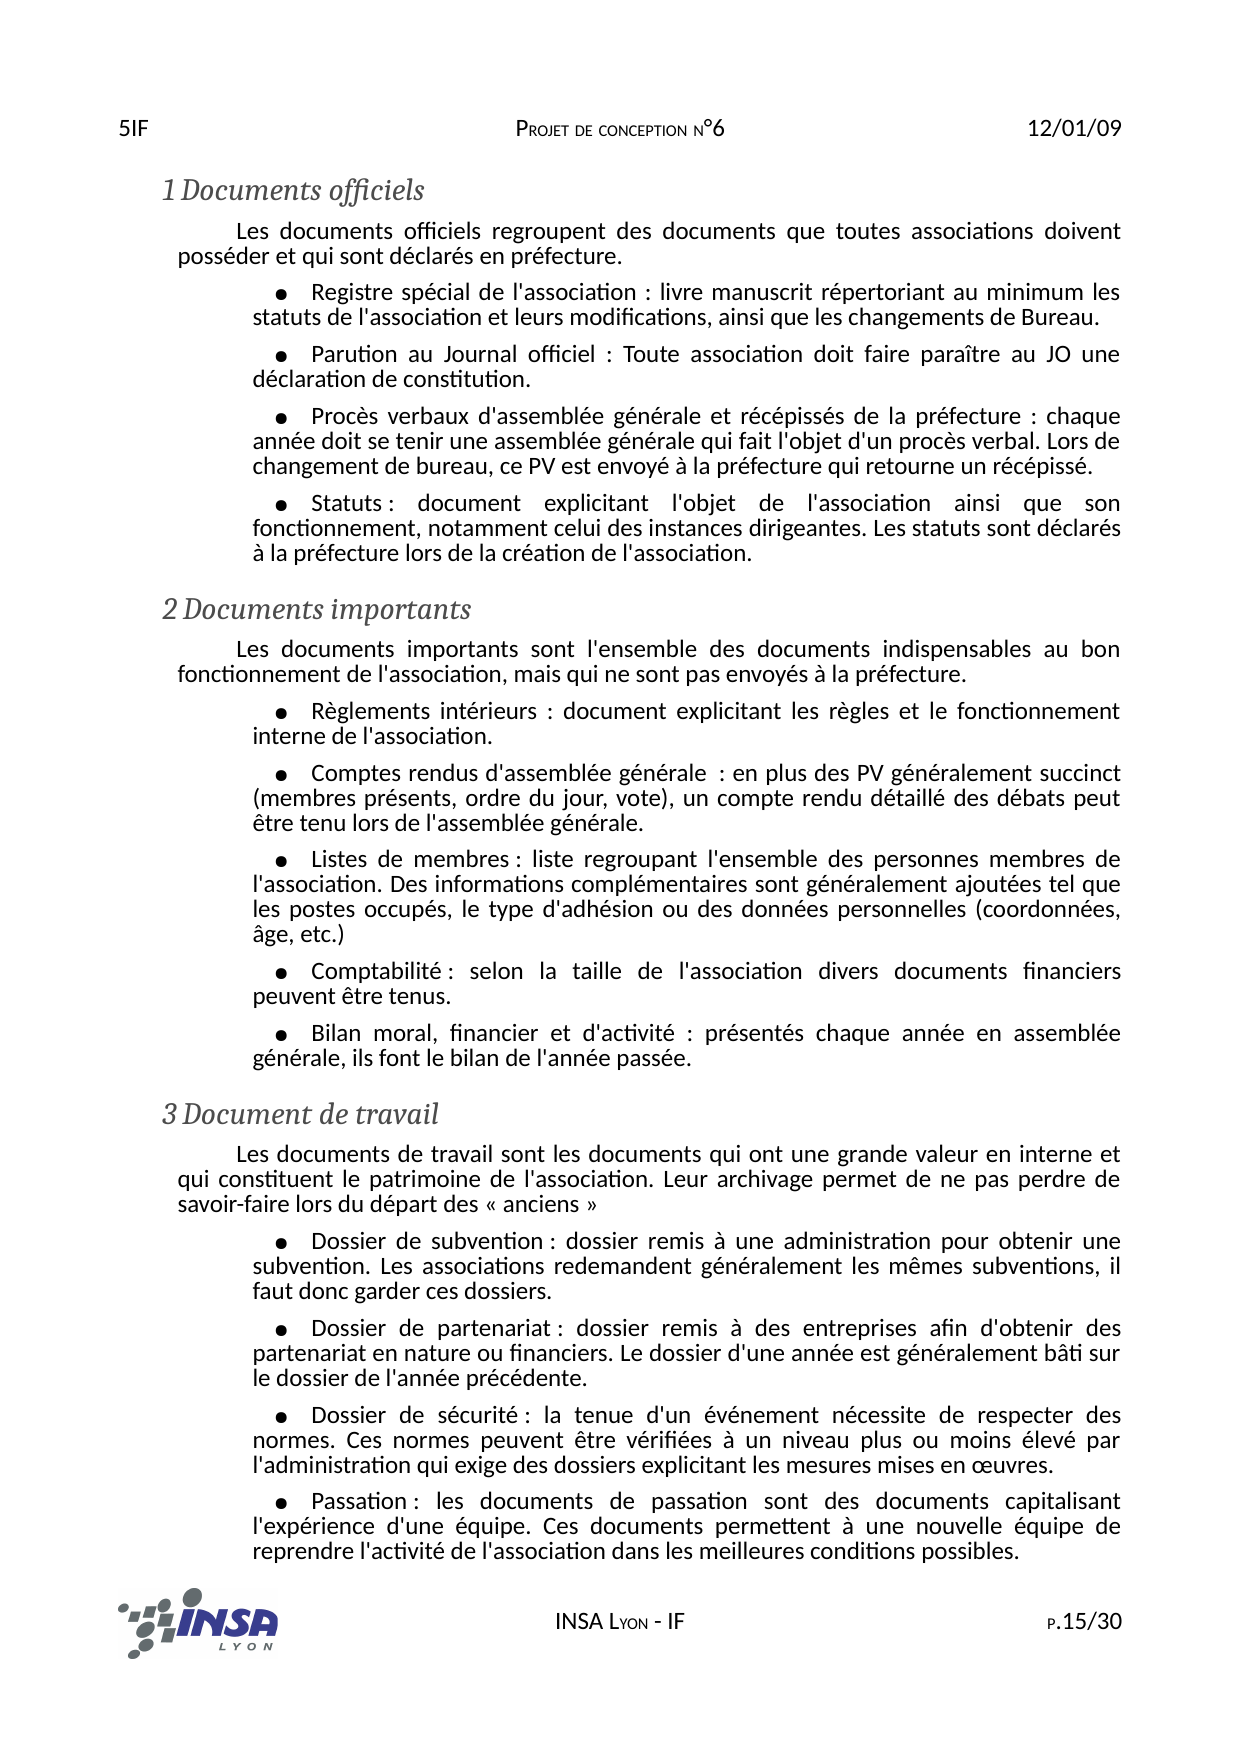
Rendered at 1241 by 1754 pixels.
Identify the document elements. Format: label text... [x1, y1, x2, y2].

list Règlements intérieurs : document explicitant les règles et le fonctionnement interne de l'association. [215, 701, 1122, 751]
list Registre spécial de l'association : livre manuscrit répertoriant au minimum les statuts de l'association et leurs modifications, ainsi que les changements de Bureau. [215, 282, 1122, 332]
subtitle Documents officiels [118, 173, 1122, 208]
picture [118, 1588, 278, 1659]
list Dossier de partenariat : dossier remis à des entreprises afin d'obtenir des partenariat en nature ou financiers. Le dossier d'une année est généralement bâti sur le dossier de l'année précédente. [215, 1317, 1122, 1392]
list Procès verbaux d'assemblée générale et récépissés de la préfecture : chaque année doit se tenir une assemblée générale qui fait l'objet d'un procès verbal. Lors de changement de bureau, ce PV est envoyé à la préfecture qui retourne un récépissé. [215, 406, 1122, 481]
list Passation : les documents de passation sont des documents capitalisant l'expérience d'une équipe. Ces documents permettent à une nouvelle équipe de reprendre l'activité de l'association dans les meilleures conditions possibles. [215, 1491, 1122, 1566]
text Les documents importants sont l'ensemble des documents indispensables au bon fonctionnement de l'association, mais qui ne sont pas envoyés à la préfecture. [177, 639, 1122, 689]
list Statuts : document explicitant l'objet de l'association ainsi que son fonctionnement, notamment celui des instances dirigeantes. Les statuts sont déclarés à la préfecture lors de la création de l'association. [215, 492, 1122, 567]
subtitle Document de travail [118, 1096, 1122, 1132]
list Bilan moral, financier et d'activité : présentés chaque année en assemblée générale, ils font le bilan de l'année passée. [215, 1023, 1122, 1073]
list Dossier de subvention : dossier remis à une administration pour obtenir une subvention. Les associations redemandent généralement les mêmes subventions, il faut donc garder ces dossiers. [215, 1231, 1122, 1306]
list Parution au Journal officiel : Toute association doit faire paraître au JO une déclaration de constitution. [215, 344, 1122, 394]
list Comptabilité : selon la taille de l'association divers documents financiers peuvent être tenus. [215, 961, 1122, 1011]
text Les documents officiels regroupent des documents que toutes associations doivent posséder et qui sont déclarés en préfecture. [177, 220, 1122, 270]
subtitle Documents importants [118, 591, 1122, 627]
list Dossier de sécurité : la tenue d'un événement nécessite de respecter des normes. Ces normes peuvent être vérifiées à un niveau plus ou moins élevé par l'administration qui exige des dossiers explicitant les mesures mises en œuvres. [215, 1404, 1122, 1479]
list Listes de membres : liste regroupant l'ensemble des personnes membres de l'association. Des informations complémentaires sont généralement ajoutées tel que les postes occupés, le type d'adhésion ou des données personnelles (coordonnées, âge, etc.) [215, 849, 1122, 949]
text Les documents de travail sont les documents qui ont une grande valeur en interne et qui constituent le patrimoine de l'association. Leur archivage permet de ne pas perdre de savoir-faire lors du départ des « anciens » [177, 1144, 1122, 1219]
list Comptes rendus d'assemblée générale : en plus des PV généralement succinct (membres présents, ordre du jour, vote), un compte rendu détaillé des débats peut être tenu lors de l'assemblée générale. [215, 762, 1122, 837]
